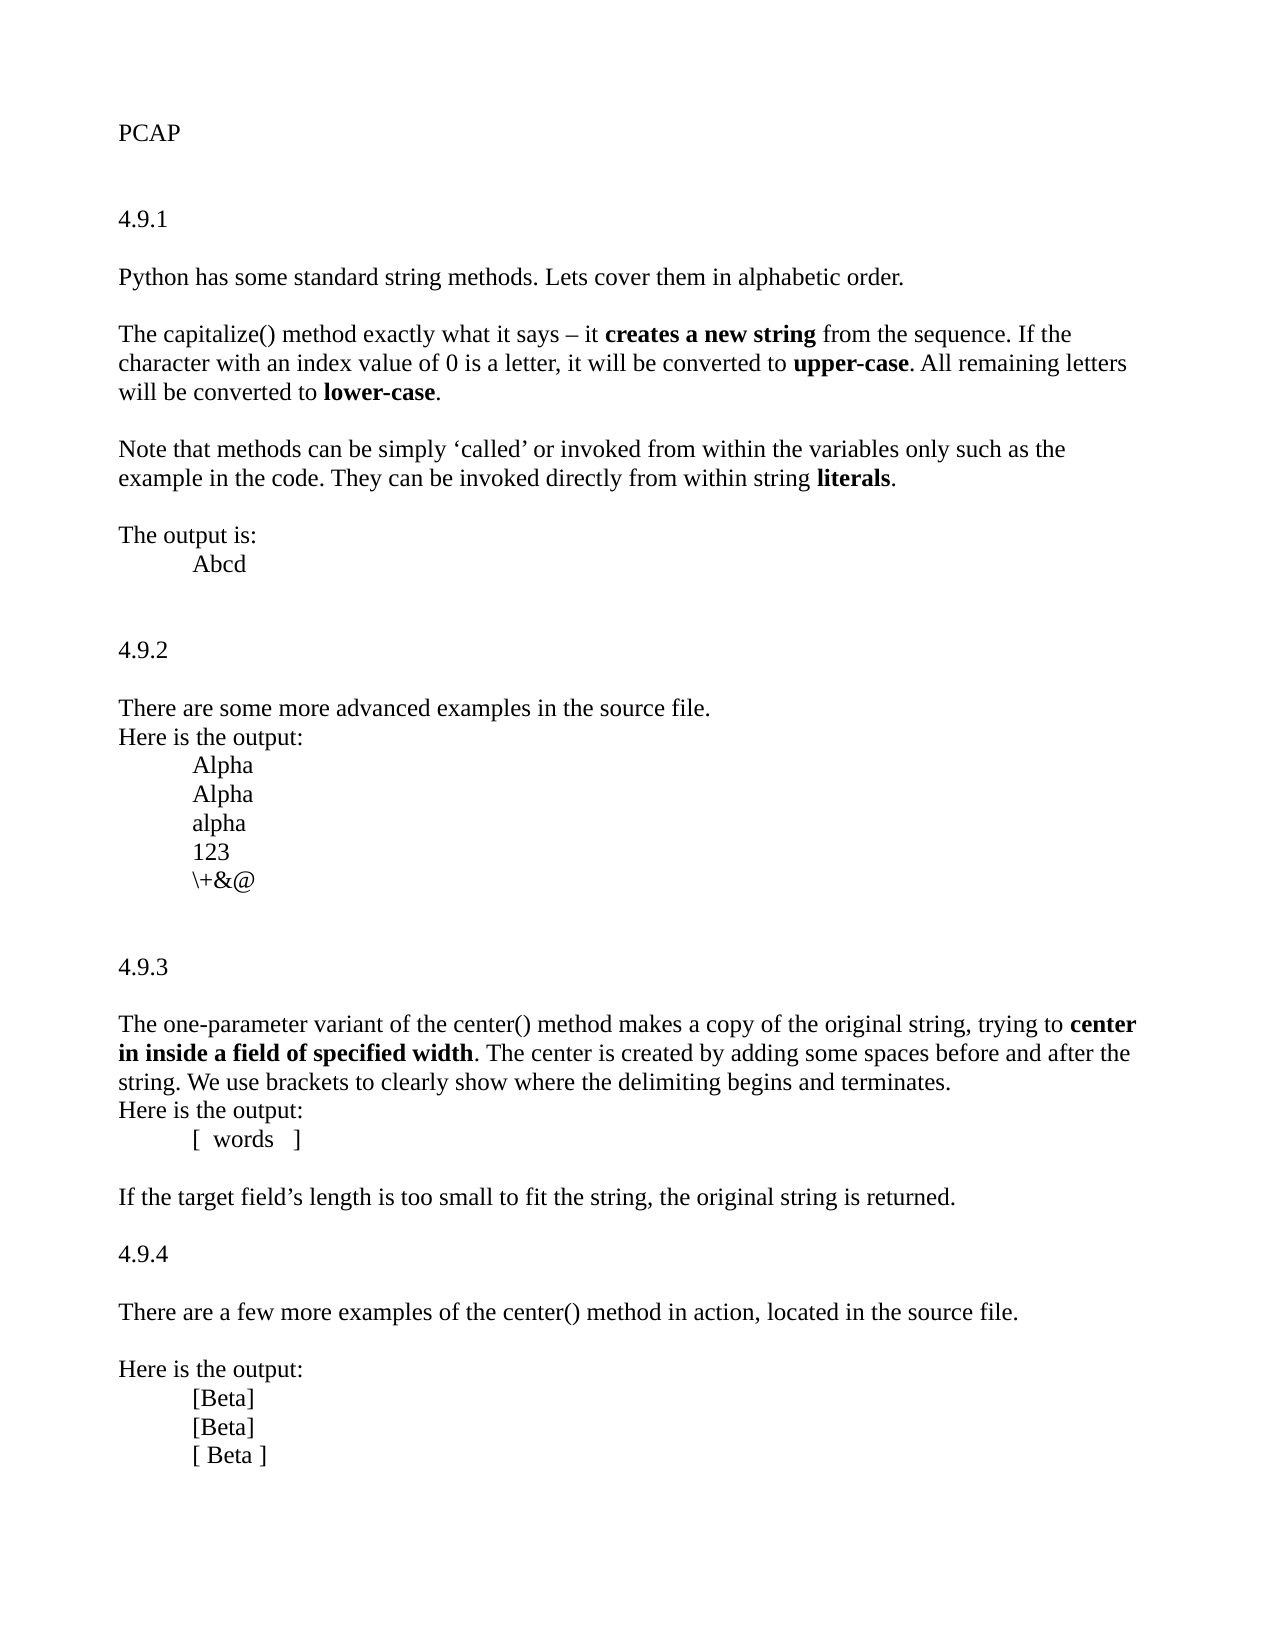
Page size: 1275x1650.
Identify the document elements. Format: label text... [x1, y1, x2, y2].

text The output is: [118, 521, 1157, 549]
text [ words ] [118, 1124, 1157, 1153]
text The capitalize() method exactly what it says – it creates a new string from the sequence. If the character with an index value of 0 is a letter, it will be converted to upper-case. All remaining letters will be converted to lower-case. [118, 319, 1157, 406]
text 4.9.2 [118, 636, 1157, 664]
text Alpha [118, 779, 1157, 808]
text alpha [118, 808, 1157, 837]
text There are some more advanced examples in the source file. [118, 693, 1157, 722]
text If the target field’s length is too small to fit the string, the original string is returned. [118, 1182, 1157, 1211]
text [Beta] [118, 1412, 1157, 1441]
text \+&@ [118, 866, 1157, 894]
text 123 [118, 837, 1157, 866]
text 4.9.1 [118, 204, 1157, 233]
text Alpha [118, 751, 1157, 779]
text PCAP [118, 118, 1157, 147]
text Note that methods can be simply ‘called’ or invoked from within the variables only such as the example in the code. They can be invoked directly from within string literals. [118, 434, 1157, 492]
text [Beta] [118, 1383, 1157, 1412]
text Abcd [118, 549, 1157, 578]
text 4.9.3 [118, 952, 1157, 981]
text The one-parameter variant of the center() method makes a copy of the original string, trying to center in inside a field of specified width. The center is created by adding some spaces before and after the string. We use brackets to clearly show where the delimiting begins and terminates. [118, 1009, 1157, 1096]
text There are a few more examples of the center() method in action, located in the source file. [118, 1297, 1157, 1326]
text Python has some standard string methods. Lets cover them in alphabetic order. [118, 262, 1157, 291]
text 4.9.4 [118, 1239, 1157, 1268]
text Here is the output: [118, 1354, 1157, 1383]
text Here is the output: [118, 722, 1157, 751]
text Here is the output: [118, 1096, 1157, 1124]
text [ Beta ] [118, 1441, 1157, 1469]
